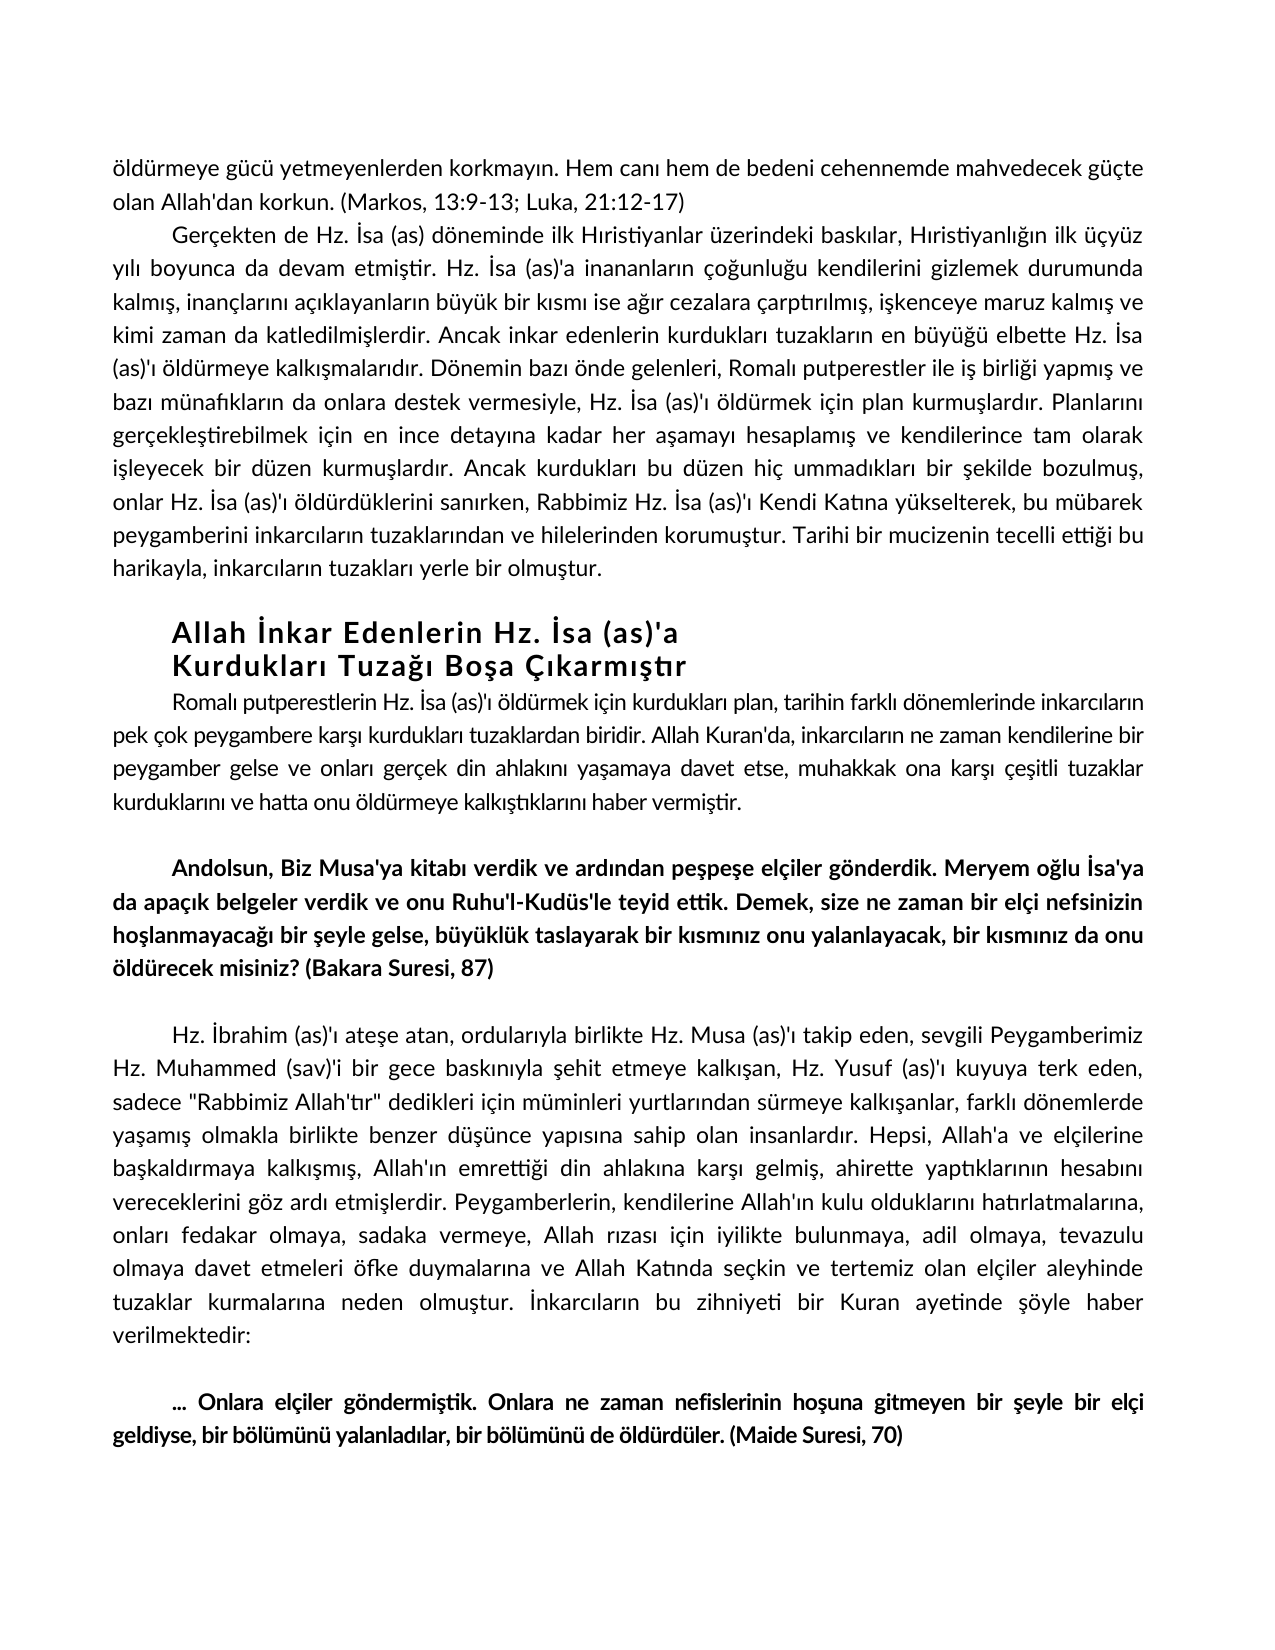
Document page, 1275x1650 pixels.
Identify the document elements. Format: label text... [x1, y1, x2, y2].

text Kurdukları Tuzağı Boşa Çıkarmıştır [112, 650, 1145, 683]
text ... Onlara elçiler göndermiştik. Onlara ne zaman nefislerinin hoşuna gitmeyen bir şeyle bir elçi geldiyse, bir bölümünü yalanladılar, bir bölümünü de öldürdüler. (Maide Suresi, 70) [112, 1383, 1145, 1450]
text Andolsun, Biz Musa'ya kitabı verdik ve ardından peşpeşe elçiler gönderdik. Meryem oğlu İsa'ya da apaçık belgeler verdik ve onu Ruhu'l-Kudüs'le teyid ettik. Demek, size ne zaman bir elçi nefsinizin hoşlanmayacağı bir şeyle gelse, büyüklük taslayarak bir kısmınız onu yalanlayacak, bir kısmınız da onu öldürecek misiniz? (Bakara Suresi, 87) [112, 850, 1145, 983]
text Allah İnkar Edenlerin Hz. İsa (as)'a [112, 617, 1145, 650]
text Hz. İbrahim (as)'ı ateşe atan, ordularıyla birlikte Hz. Musa (as)'ı takip eden, sevgili Peygamberimiz Hz. Muhammed (sav)'i bir gece baskınıyla şehit etmeye kalkışan, Hz. Yusuf (as)'ı kuyuya terk eden, sadece "Rabbimiz Allah'tır" dedikleri için müminleri yurtlarından sürmeye kalkışanlar, farklı dönemlerde yaşamış olmakla birlikte benzer düşünce yapısına sahip olan insanlardır. Hepsi, Allah'a ve elçilerine başkaldırmaya kalkışmış, Allah'ın emrettiği din ahlakına karşı gelmiş, ahirette yaptıklarının hesabını vereceklerini göz ardı etmişlerdir. Peygamberlerin, kendilerine Allah'ın kulu olduklarını hatırlatmalarına, onları fedakar olmaya, sadaka vermeye, Allah rızası için iyilikte bulunmaya, adil olmaya, tevazulu olmaya davet etmeleri öfke duymalarına ve Allah Katında seçkin ve tertemiz olan elçiler aleyhinde tuzaklar kurmalarına neden olmuştur. İnkarcıların bu zihniyeti bir Kuran ayetinde şöyle haber verilmektedir: [112, 1017, 1145, 1350]
text Romalı putperestlerin Hz. İsa (as)'ı öldürmek için kurdukları plan, tarihin farklı dönemlerinde inkarcıların pek çok peygambere karşı kurdukları tuzaklardan biridir. Allah Kuran'da, inkarcıların ne zaman kendilerine bir peygamber gelse ve onları gerçek din ahlakını yaşamaya davet etse, muhakkak ona karşı çeşitli tuzaklar kurduklarını ve hatta onu öldürmeye kalkıştıklarını haber vermiştir. [112, 683, 1145, 817]
text öldürmeye gücü yetmeyenlerden korkmayın. Hem canı hem de bedeni cehennemde mahvedecek güçte olan Allah'dan korkun. (Markos, 13:9-13; Luka, 21:12-17) [112, 150, 1145, 217]
text Gerçekten de Hz. İsa (as) döneminde ilk Hıristiyanlar üzerindeki baskılar, Hıristiyanlığın ilk üçyüz yılı boyunca da devam etmiştir. Hz. İsa (as)'a inananların çoğunluğu kendilerini gizlemek durumunda kalmış, inançlarını açıklayanların büyük bir kısmı ise ağır cezalara çarptırılmış, işkenceye maruz kalmış ve kimi zaman da katledilmişlerdir. Ancak inkar edenlerin kurdukları tuzakların en büyüğü elbette Hz. İsa (as)'ı öldürmeye kalkışmalarıdır. Dönemin bazı önde gelenleri, Romalı putperestler ile iş birliği yapmış ve bazı münafıkların da onlara destek vermesiyle, Hz. İsa (as)'ı öldürmek için plan kurmuşlardır. Planlarını gerçekleştirebilmek için en ince detayına kadar her aşamayı hesaplamış ve kendilerince tam olarak işleyecek bir düzen kurmuşlardır. Ancak kurdukları bu düzen hiç ummadıkları bir şekilde bozulmuş, onlar Hz. İsa (as)'ı öldürdüklerini sanırken, Rabbimiz Hz. İsa (as)'ı Kendi Katına yükselterek, bu mübarek peygamberini inkarcıların tuzaklarından ve hilelerinden korumuştur. Tarihi bir mucizenin tecelli ettiği bu harikayla, inkarcıların tuzakları yerle bir olmuştur. [112, 217, 1145, 583]
